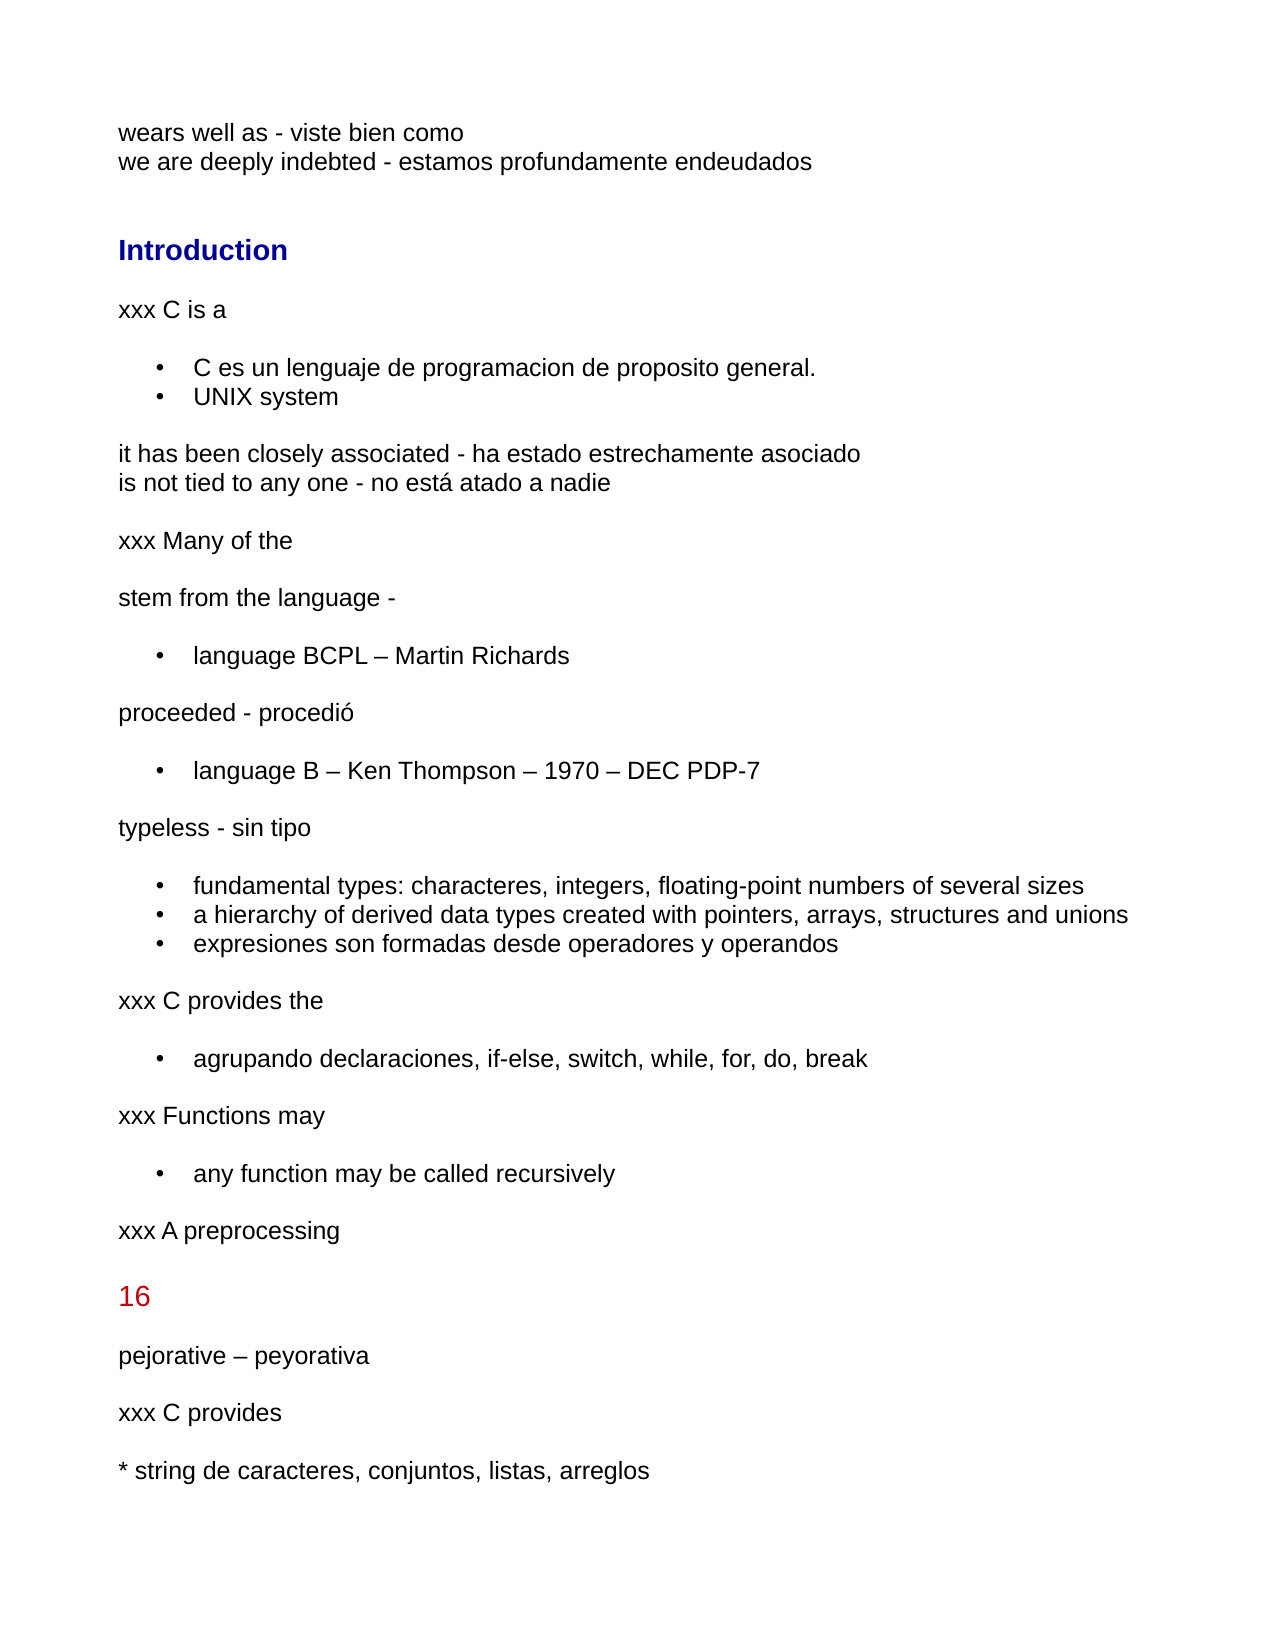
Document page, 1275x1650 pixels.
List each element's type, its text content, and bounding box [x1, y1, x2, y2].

list language B – Ken Thompson – 1970 – DEC PDP-7 [156, 756, 1157, 784]
text * string de caracteres, conjuntos, listas, arreglos [118, 1456, 1157, 1485]
text stem from the language - [118, 583, 1157, 612]
text is not tied to any one - no está atado a nadie [118, 468, 1157, 497]
list C es un lenguaje de programacion de proposito general. [156, 353, 1157, 382]
text xxx Many of the [118, 526, 1157, 554]
text wears well as - viste bien como [118, 118, 1157, 147]
list any function may be called recursively [156, 1159, 1157, 1188]
list fundamental types: characteres, integers, floating-point numbers of several sizes [156, 871, 1157, 900]
list UNIX system [156, 382, 1157, 411]
text xxx C provides the [118, 986, 1157, 1015]
text xxx C provides [118, 1398, 1157, 1427]
text typeless - sin tipo [118, 813, 1157, 842]
text xxx Functions may [118, 1101, 1157, 1130]
list language BCPL – Martin Richards [156, 641, 1157, 669]
text proceeded - procedió [118, 698, 1157, 727]
text Introduction [118, 233, 1157, 267]
list a hierarchy of derived data types created with pointers, arrays, structures and unions [156, 900, 1157, 928]
text 16 [118, 1279, 1157, 1312]
text we are deeply indebted - estamos profundamente endeudados [118, 147, 1157, 176]
text xxx A preprocessing [118, 1216, 1157, 1245]
text pejorative – peyorativa [118, 1341, 1157, 1370]
list expresiones son formadas desde operadores y operandos [156, 928, 1157, 957]
text it has been closely associated - ha estado estrechamente asociado [118, 439, 1157, 468]
text xxx C is a [118, 295, 1157, 324]
list agrupando declaraciones, if-else, switch, while, for, do, break [156, 1044, 1157, 1072]
